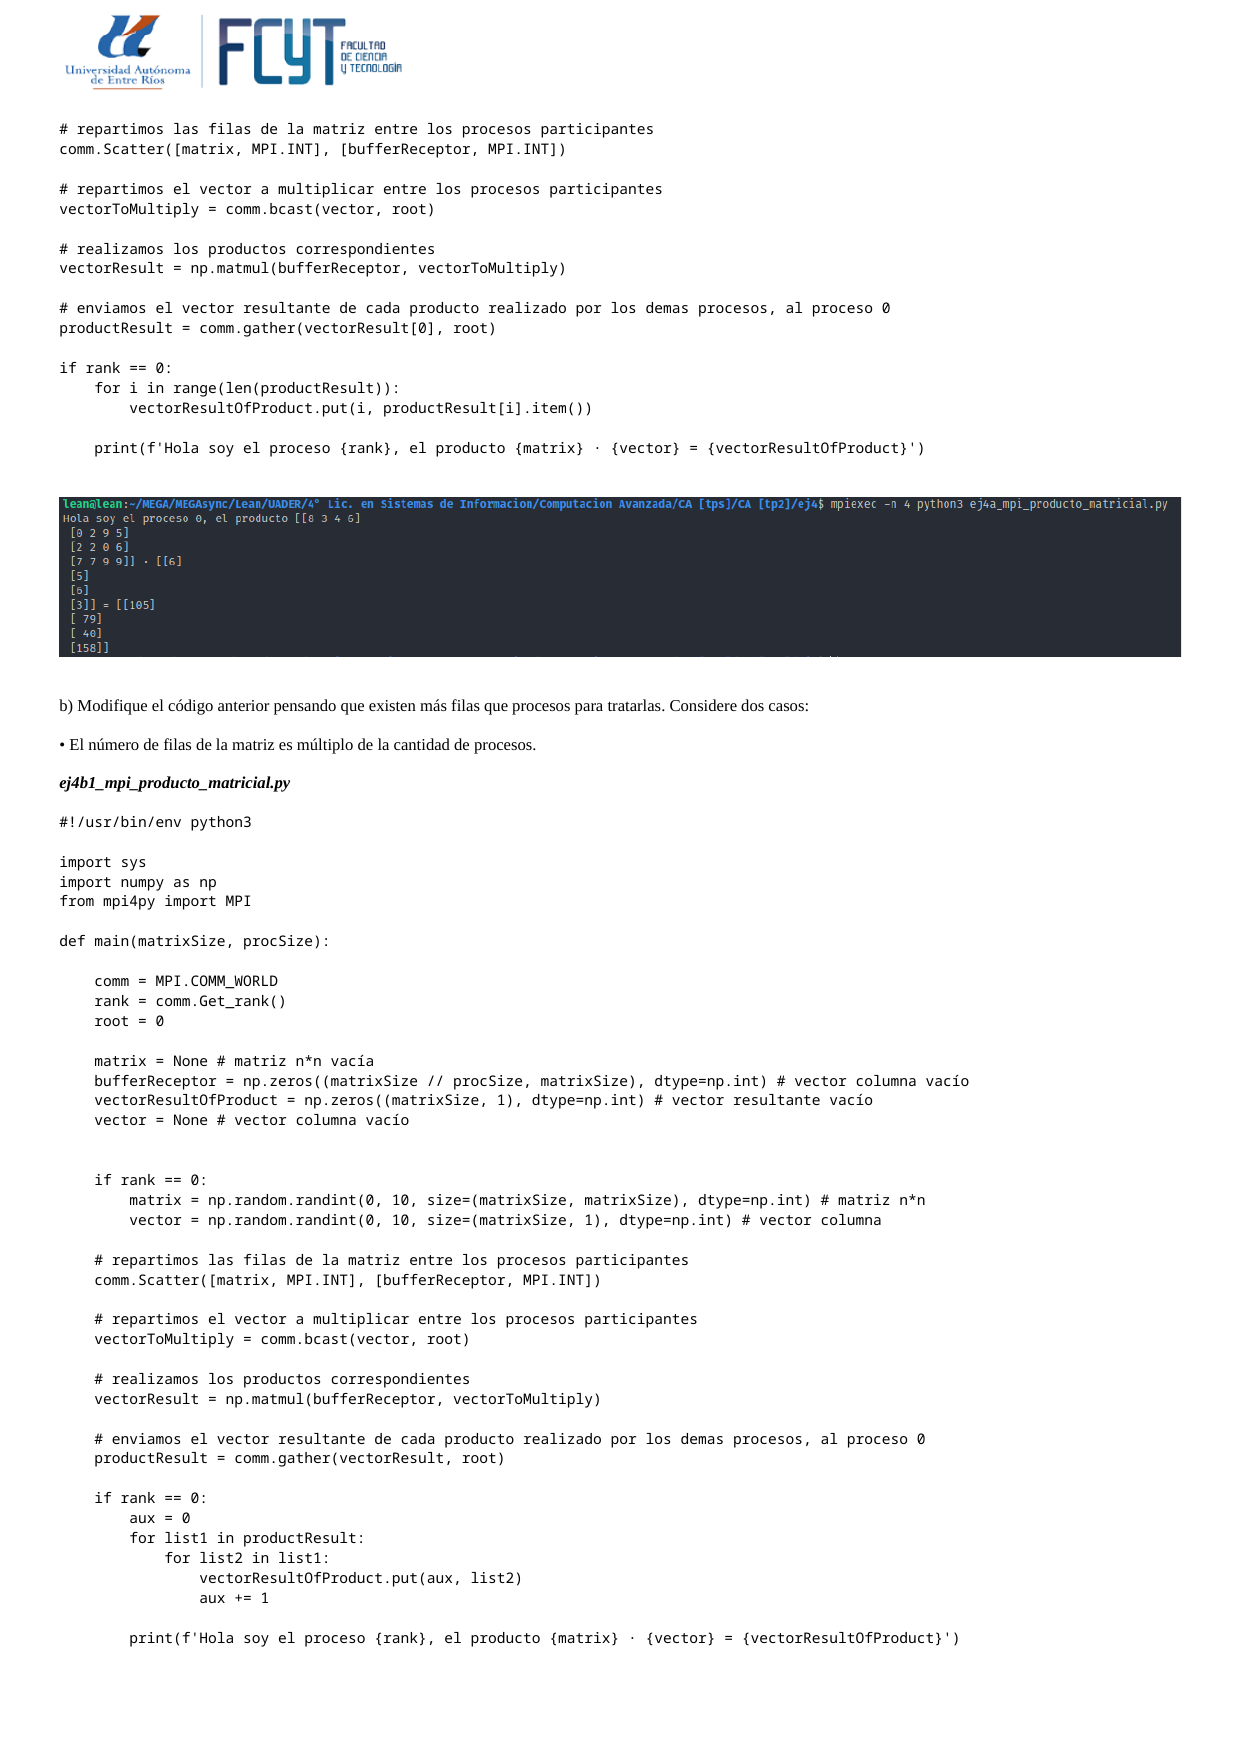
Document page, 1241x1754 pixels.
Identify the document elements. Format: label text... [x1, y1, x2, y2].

text vector = None # vector columna vacío [59, 1110, 1181, 1130]
text root = 0 [59, 1011, 1181, 1031]
text vectorResultOfProduct = np.zeros((matrixSize, 1), dtype=np.int) # vector resultante vacío [59, 1090, 1181, 1110]
text print(f'Hola soy el proceso {rank}, el producto {matrix} · {vector} = {vectorResultOfProduct}') [59, 1627, 1181, 1647]
text # repartimos las filas de la matriz entre los procesos participantes [59, 1249, 1181, 1269]
text comm = MPI.COMM_WORLD [59, 971, 1181, 991]
picture [59, 10, 409, 100]
text if rank == 0: [59, 1488, 1181, 1508]
text print(f'Hola soy el proceso {rank}, el producto {matrix} · {vector} = {vectorResultOfProduct}') [59, 437, 1181, 457]
text from mpi4py import MPI [59, 891, 1181, 911]
text for i in range(len(productResult)): [59, 378, 1181, 398]
text rank = comm.Get_rank() [59, 991, 1181, 1011]
text matrix = np.random.randint(0, 10, size=(matrixSize, matrixSize), dtype=np.int) # matriz n*n [59, 1190, 1181, 1209]
picture [59, 497, 1182, 657]
text matrix = None # matriz n*n vacía [59, 1050, 1181, 1070]
text # repartimos el vector a multiplicar entre los procesos participantes [59, 1309, 1181, 1329]
text import sys [59, 851, 1181, 871]
text ej4b1_mpi_producto_matricial.py [59, 773, 1181, 792]
text bufferReceptor = np.zeros((matrixSize // procSize, matrixSize), dtype=np.int) # vector columna vacío [59, 1070, 1181, 1090]
text # repartimos el vector a multiplicar entre los procesos participantes [59, 179, 1181, 199]
text comm.Scatter([matrix, MPI.INT], [bufferReceptor, MPI.INT]) [59, 1269, 1181, 1289]
text vector = np.random.randint(0, 10, size=(matrixSize, 1), dtype=np.int) # vector columna [59, 1209, 1181, 1229]
text # realizamos los productos correspondientes [59, 238, 1181, 258]
text if rank == 0: [59, 1170, 1181, 1190]
text vectorToMultiply = comm.bcast(vector, root) [59, 1329, 1181, 1349]
text • El número de filas de la matriz es múltiplo de la cantidad de procesos. [59, 734, 1181, 753]
text def main(matrixSize, procSize): [59, 931, 1181, 951]
text # enviamos el vector resultante de cada producto realizado por los demas procesos, al proceso 0 [59, 1428, 1181, 1448]
text vectorResultOfProduct.put(i, productResult[i].item()) [59, 398, 1181, 417]
text #!/usr/bin/env python3 [59, 812, 1181, 832]
text if rank == 0: [59, 358, 1181, 378]
text for list2 in list1: [59, 1548, 1181, 1568]
text vectorToMultiply = comm.bcast(vector, root) [59, 199, 1181, 218]
text aux += 1 [59, 1588, 1181, 1607]
text for list1 in productResult: [59, 1528, 1181, 1548]
text # enviamos el vector resultante de cada producto realizado por los demas procesos, al proceso 0 [59, 298, 1181, 318]
text productResult = comm.gather(vectorResult, root) [59, 1448, 1181, 1468]
text vectorResult = np.matmul(bufferReceptor, vectorToMultiply) [59, 1389, 1181, 1408]
text # realizamos los productos correspondientes [59, 1369, 1181, 1389]
text vectorResult = np.matmul(bufferReceptor, vectorToMultiply) [59, 258, 1181, 278]
text productResult = comm.gather(vectorResult[0], root) [59, 318, 1181, 338]
text comm.Scatter([matrix, MPI.INT], [bufferReceptor, MPI.INT]) [59, 139, 1181, 159]
text aux = 0 [59, 1508, 1181, 1528]
text vectorResultOfProduct.put(aux, list2) [59, 1568, 1181, 1588]
text b) Modifique el código anterior pensando que existen más filas que procesos para tratarlas. Considere dos casos: [59, 696, 1181, 715]
text import numpy as np [59, 871, 1181, 891]
text # repartimos las filas de la matriz entre los procesos participantes [59, 119, 1181, 139]
